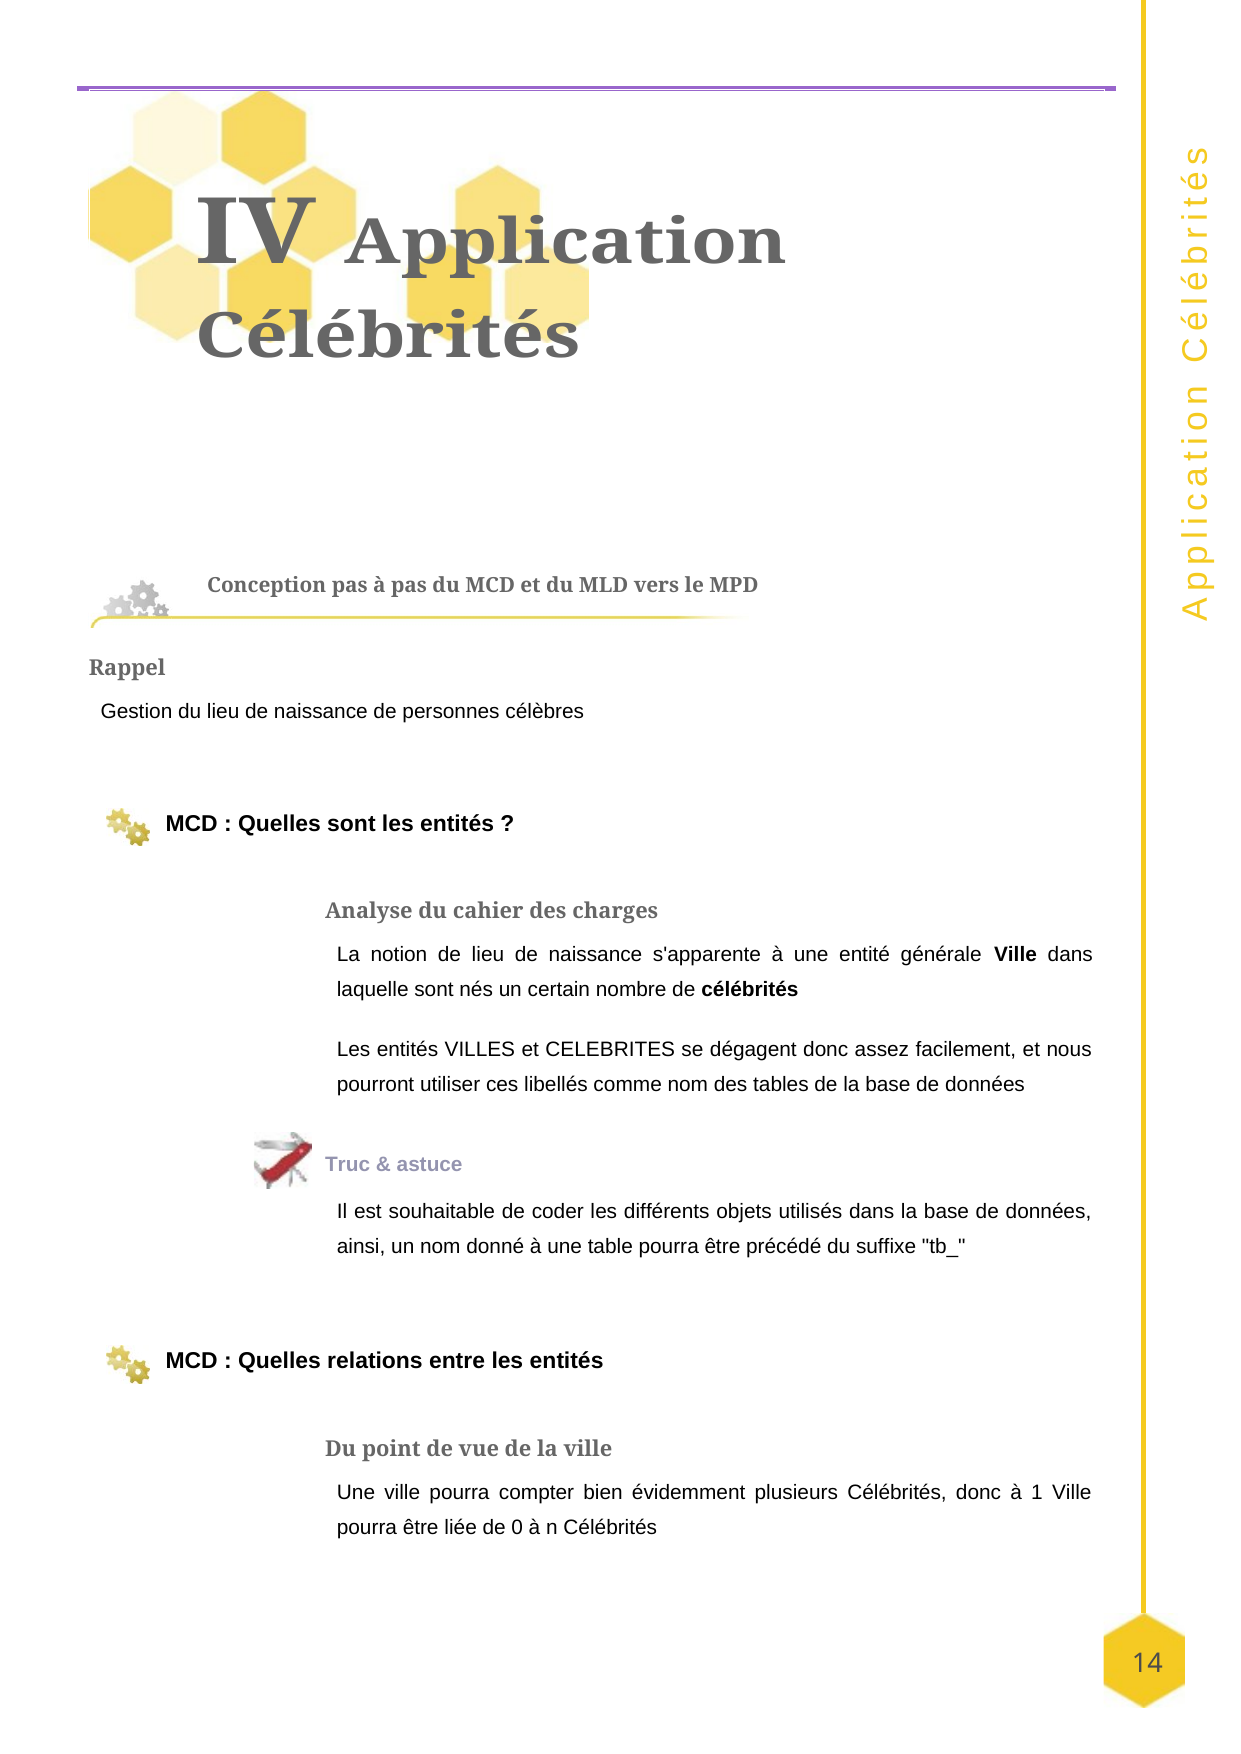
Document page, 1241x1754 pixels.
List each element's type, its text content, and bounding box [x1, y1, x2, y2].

text Du point de vue de la ville [325, 1433, 1104, 1463]
text Il est souhaitable de coder les différents objets utilisés dans la base de données, ainsi, un nom donné à une table pourra être précédé du suffixe "tb_" [337, 1200, 1093, 1258]
text Analyse du cahier des charges [325, 895, 1104, 925]
text La notion de lieu de naissance s'apparente à une entité générale Ville dans laquelle sont nés un certain nombre de célébrités [337, 943, 1093, 1001]
text Gestion du lieu de naissance de personnes célèbres [100, 699, 1093, 723]
picture [106, 1345, 154, 1405]
picture [106, 808, 154, 868]
text Une ville pourra compter bien évidemment plusieurs Célébrités, donc à 1 Ville pourra être liée de 0 à n Célébrités [337, 1481, 1093, 1539]
picture [253, 1132, 308, 1185]
text MCD : Quelles relations entre les entités [165, 1348, 1093, 1374]
title IV Application Célébrités [90, 91, 1104, 452]
text Conception pas à pas du MCD et du MLD vers le MPD [90, 565, 1104, 628]
text Rappel [88, 652, 1104, 682]
text Truc & astuce [325, 1153, 1104, 1176]
text MCD : Quelles sont les entités ? [165, 811, 1093, 836]
picture [1103, 1613, 1191, 1725]
text Les entités VILLES et CELEBRITES se dégagent donc assez facilement, et nous pourront utiliser ces libellés comme nom des tables de la base de données [337, 1037, 1093, 1096]
